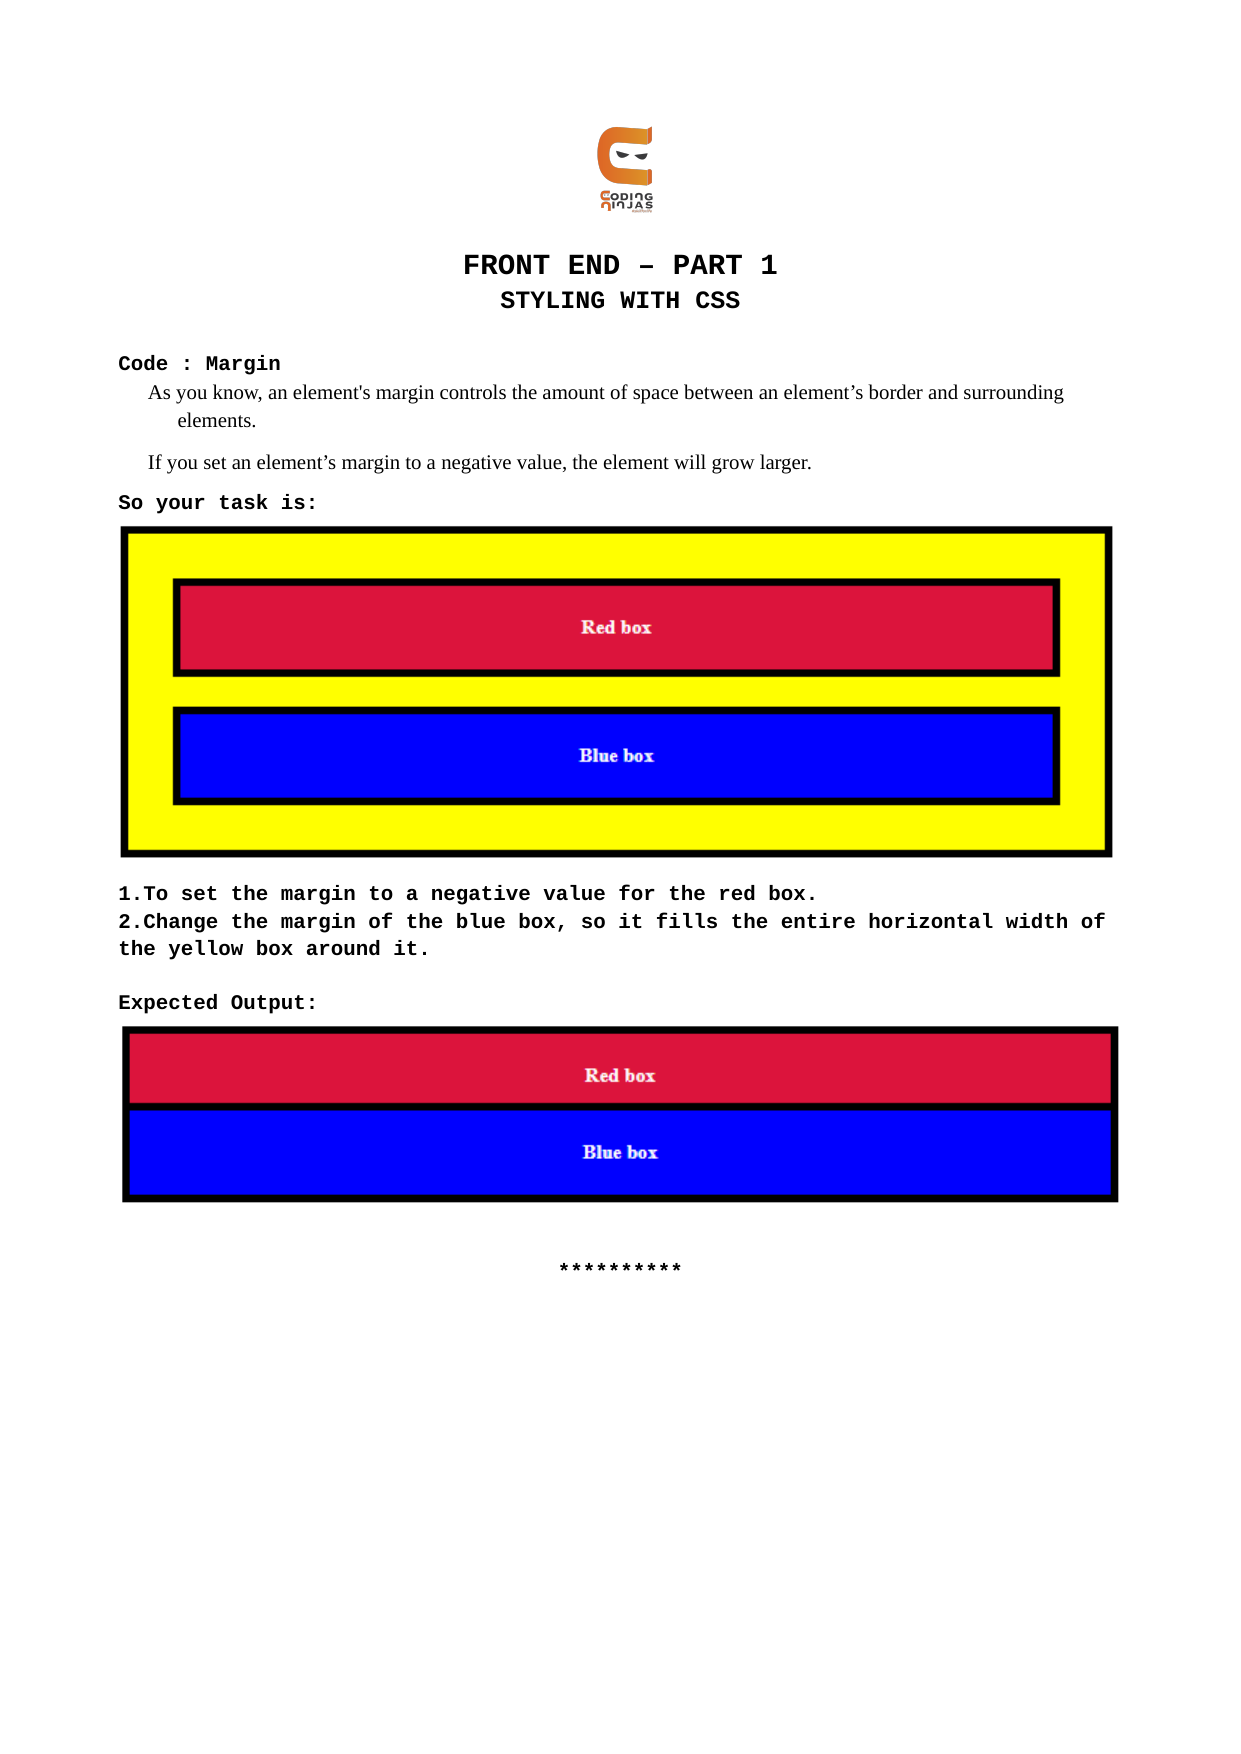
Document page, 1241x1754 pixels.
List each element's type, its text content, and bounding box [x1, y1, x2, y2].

text Code : Margin [118, 353, 1122, 377]
text 2.Change the margin of the blue box, so it fills the entire horizontal width of the yellow box around it. [118, 911, 1122, 961]
text ********** [118, 1261, 1122, 1285]
text FRONT END – PART 1 [118, 250, 1122, 283]
text As you know, an element's margin controls the amount of space between an element’s border and surrounding elements. [148, 380, 1122, 432]
picture [118, 1019, 1123, 1204]
text So your task is: [118, 492, 1122, 516]
text If you set an element’s margin to a negative value, the element will grow larger. [148, 450, 1122, 474]
text Expected Output: [118, 992, 1122, 1016]
picture [118, 519, 1123, 880]
picture [578, 122, 672, 217]
text STYLING WITH CSS [118, 288, 1122, 316]
text 1.To set the margin to a negative value for the red box. [118, 880, 1122, 907]
